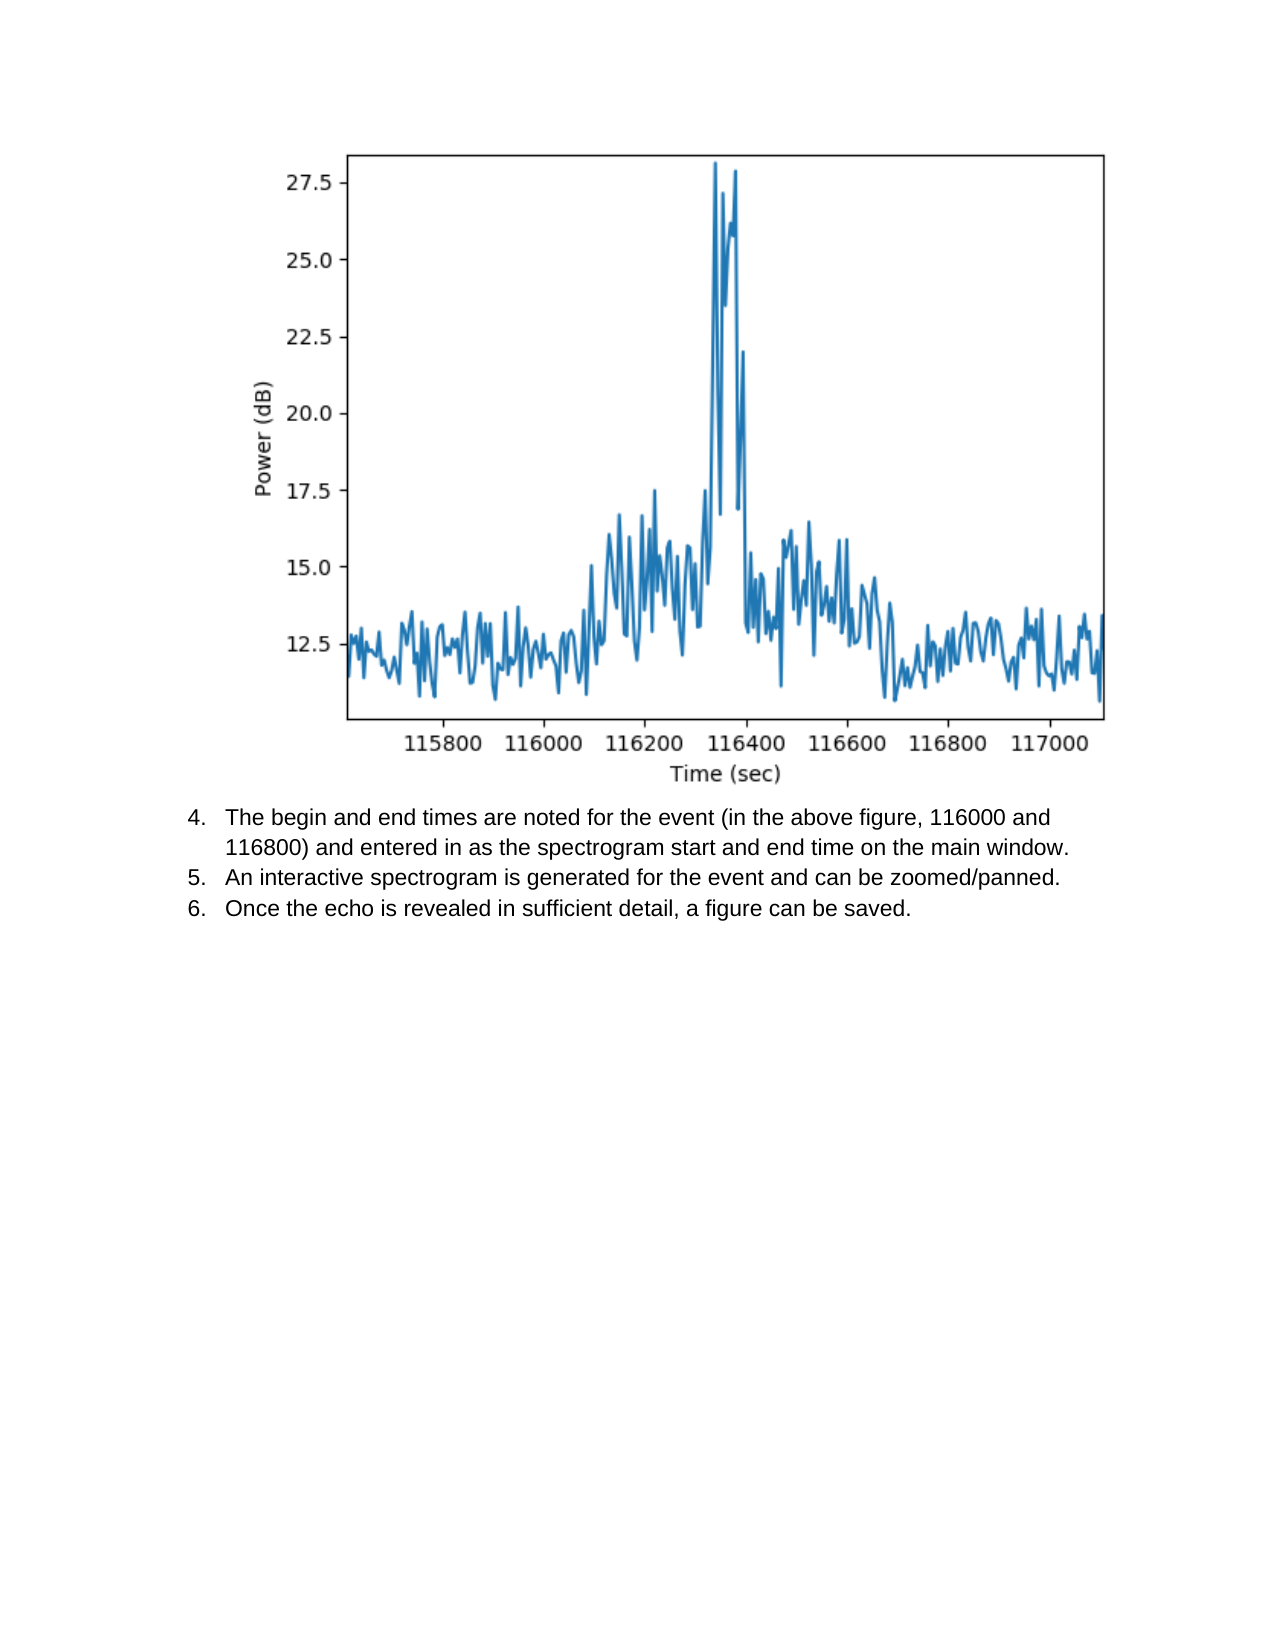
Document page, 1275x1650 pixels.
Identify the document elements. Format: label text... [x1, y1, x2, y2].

list The begin and end times are noted for the event (in the above figure, 116000 and 116800) and entered in as the spectrogram start and end time on the main window. [187, 804, 1125, 860]
list Once the echo is revealed in sufficient detail, a figure can be saved. [187, 894, 1125, 921]
picture [225, 150, 1200, 800]
list An interactive spectrogram is generated for the event and can be zoomed/panned. [187, 864, 1125, 891]
